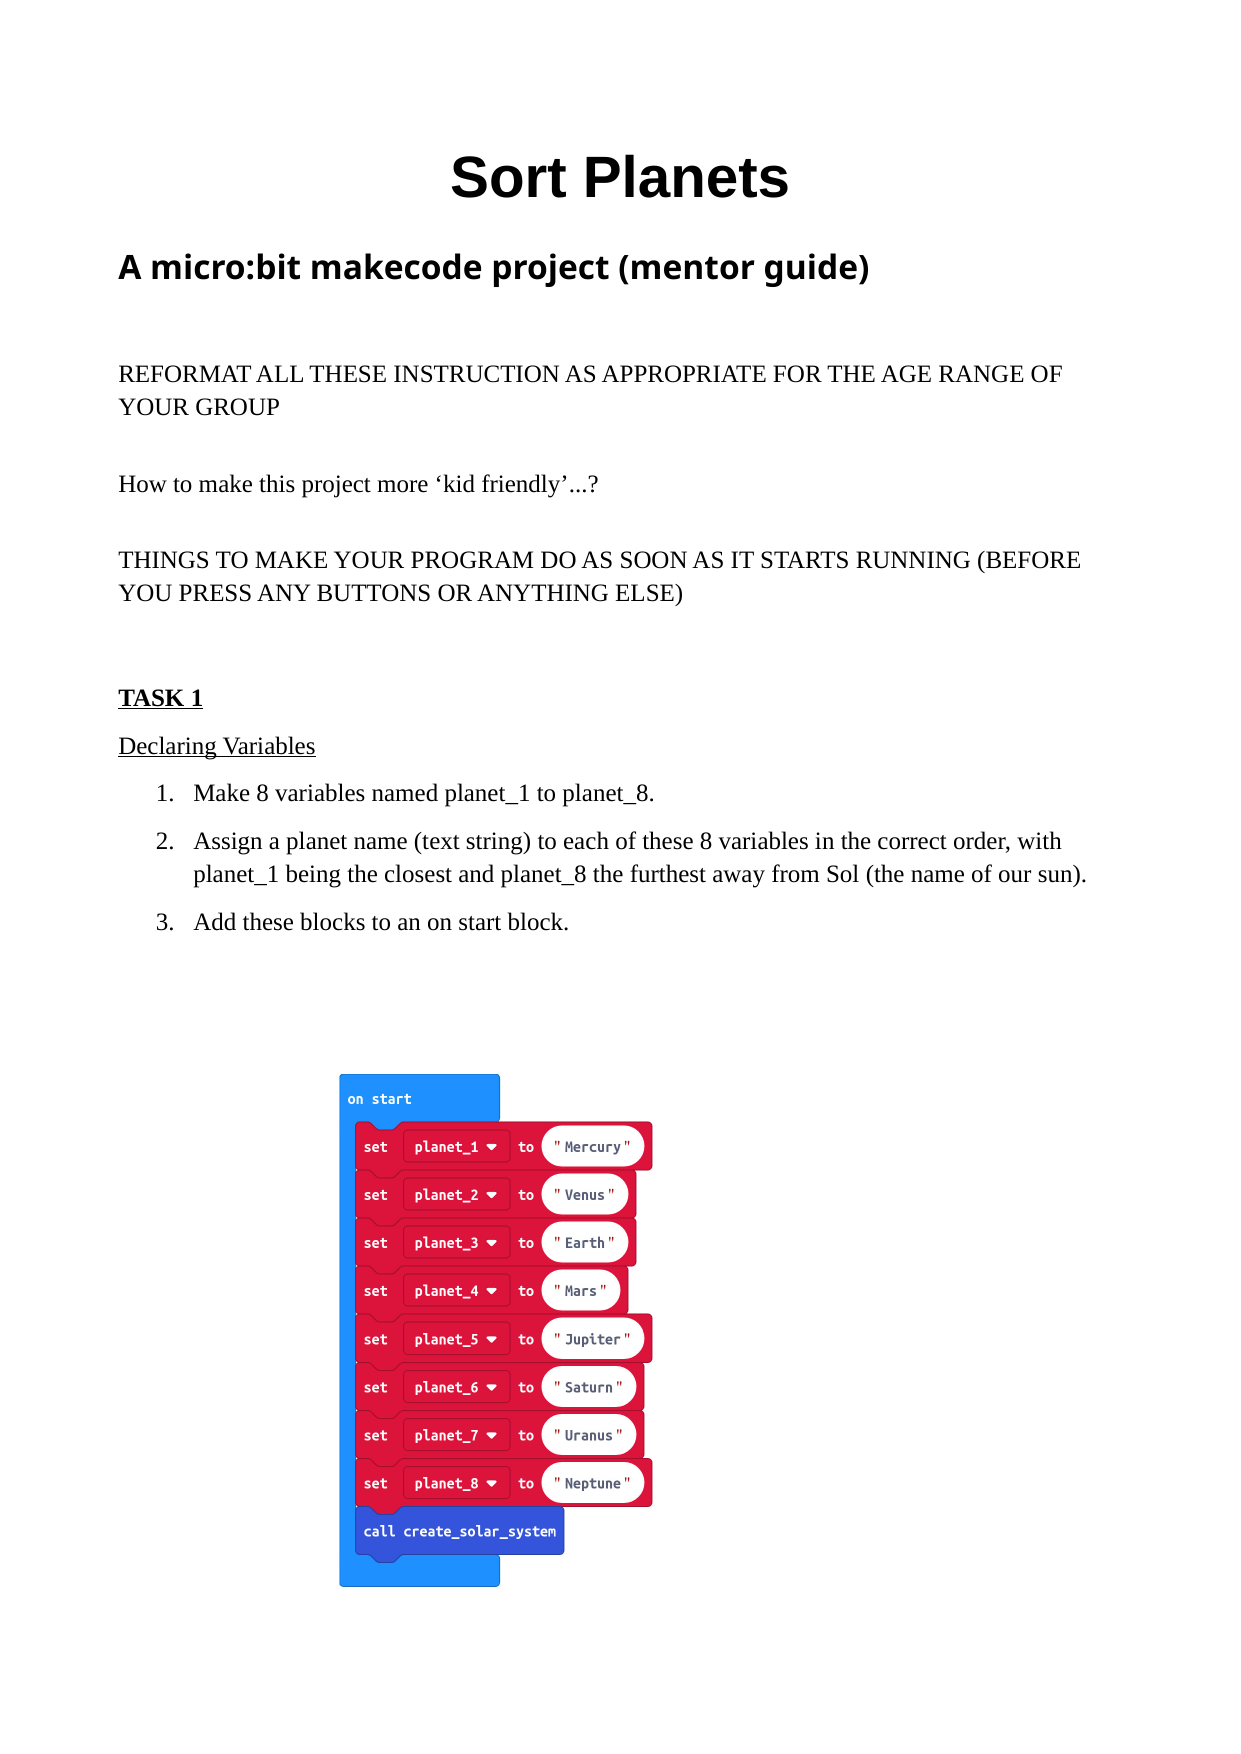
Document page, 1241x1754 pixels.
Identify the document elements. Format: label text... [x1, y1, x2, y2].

text THINGS TO MAKE YOUR PROGRAM DO AS SOON AS IT STARTS RUNNING (BEFORE YOU PRESS ANY BUTTONS OR ANYTHING ELSE) [118, 545, 1122, 607]
subtitle A micro:bit makecode project (mentor guide) [118, 243, 1122, 289]
text REFORMAT ALL THESE INSTRUCTION AS APPROPRIATE FOR THE AGE RANGE OF YOUR GROUP [118, 359, 1122, 421]
title Sort Planets [118, 143, 1122, 210]
list Assign a planet name (text string) to each of these 8 variables in the correct order, with planet_1 being the closest and planet_8 the furthest away from Sol (the name of our sun). [156, 826, 1122, 888]
picture [328, 1060, 673, 1600]
list Make 8 variables named planet_1 to planet_8. [156, 778, 1122, 807]
list Add these blocks to an on start block. [156, 907, 1122, 935]
text How to make this project more ‘kid friendly’...? [118, 469, 1122, 497]
text TASK 1 [118, 683, 1122, 712]
text Declaring Variables [118, 731, 1122, 759]
